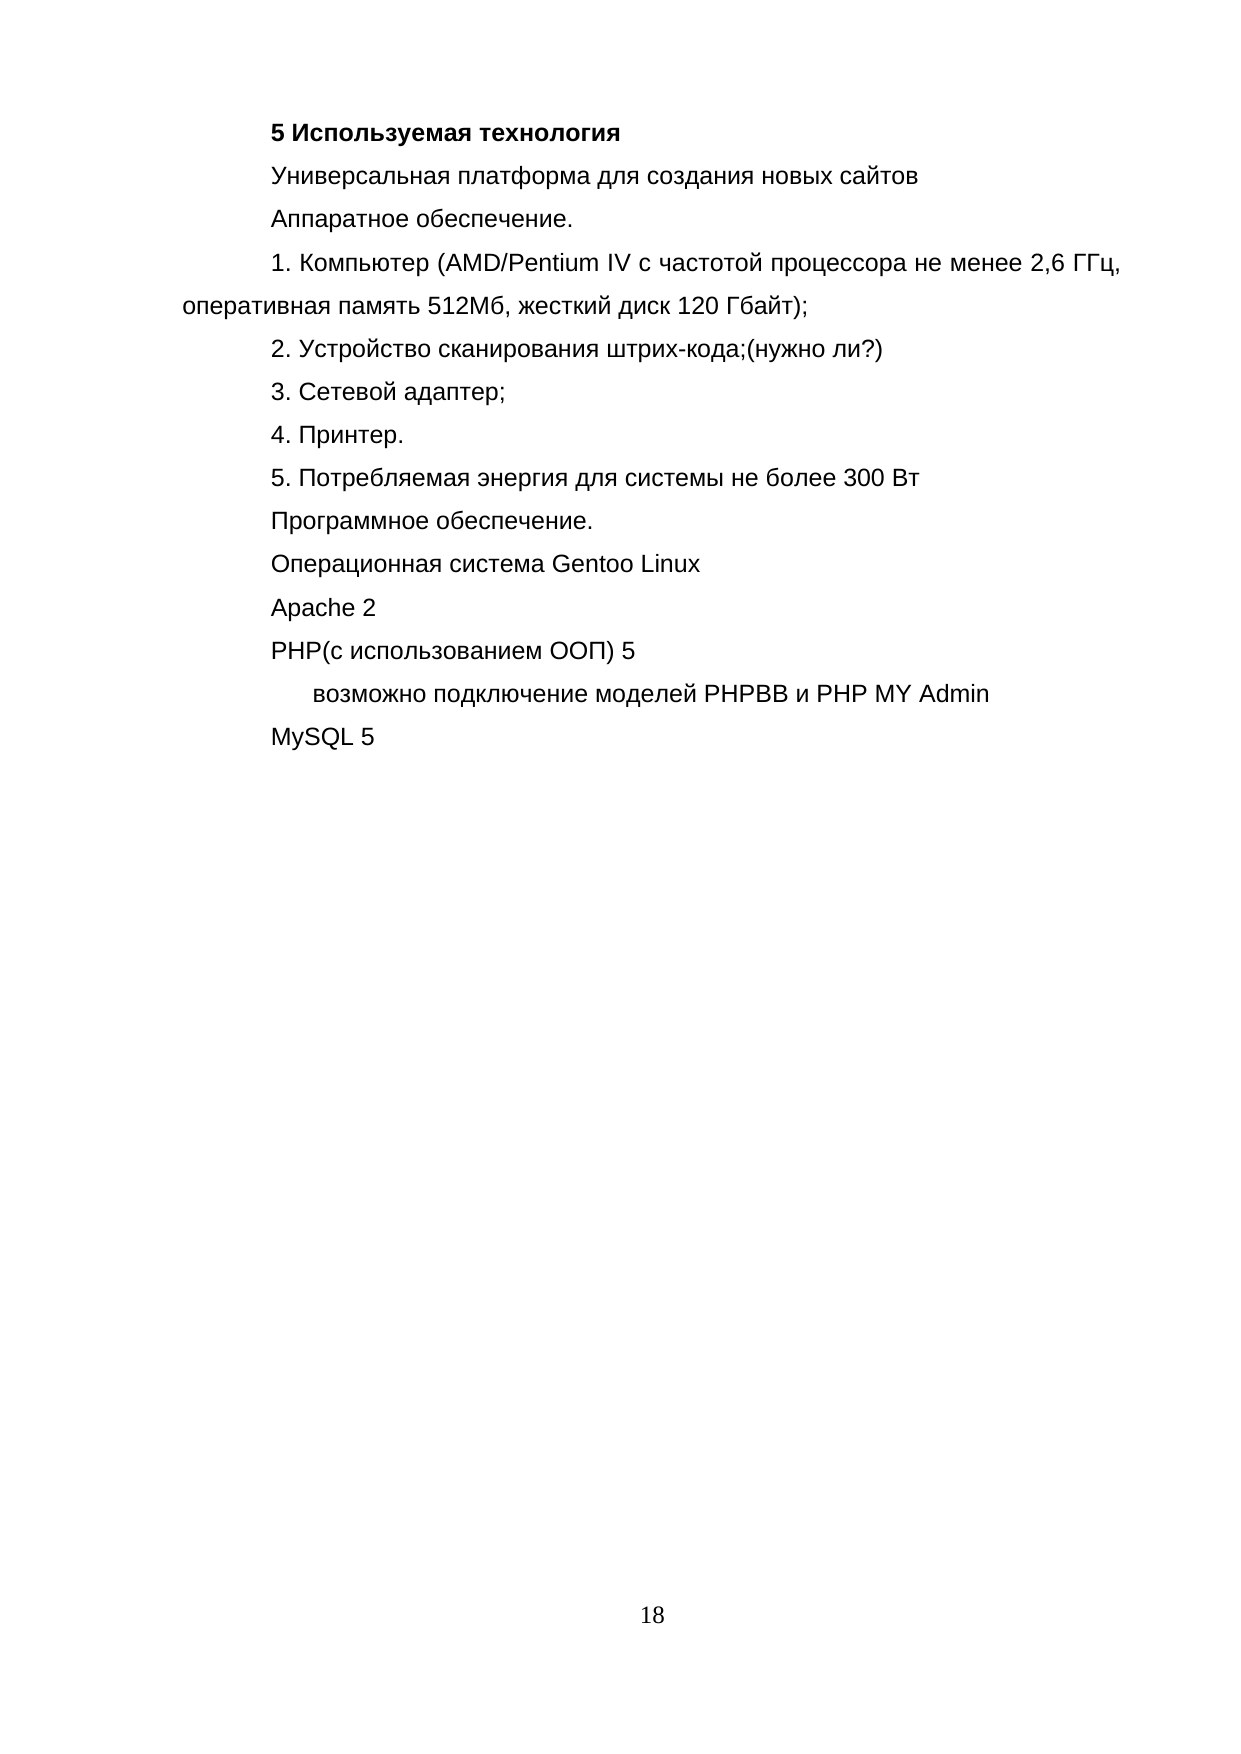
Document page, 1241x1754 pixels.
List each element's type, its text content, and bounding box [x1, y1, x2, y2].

text Программное обеспечение. [182, 506, 1122, 535]
text 4. Принтер. [182, 420, 1122, 449]
text 5. Потребляемая энергия для системы не более 300 Вт [182, 463, 1122, 492]
text PHP(с использованием ООП) 5 [182, 636, 1122, 664]
text Универсальная платформа для создания новых сайтов [182, 161, 1122, 190]
text Аппаратное обеспечение. [182, 204, 1122, 233]
text MySQL 5 [182, 722, 1122, 751]
text 3. Сетевой адаптер; [182, 377, 1122, 406]
text Apache 2 [182, 592, 1122, 621]
subtitle Используемая технология [182, 118, 1122, 147]
text 1. Компьютер (AMD/Pentium IV с частотой процессора не менее 2,6 ГГц, оперативная память 512Мб, жесткий диск 120 Гбайт); [182, 247, 1122, 319]
text 2. Устройство сканирования штрих-кода;(нужно ли?) [182, 334, 1122, 362]
text возможно подключение моделей PHPBB и PHP MY Admin [182, 679, 1122, 707]
text Операционная система Gentoo Linux [182, 549, 1122, 578]
